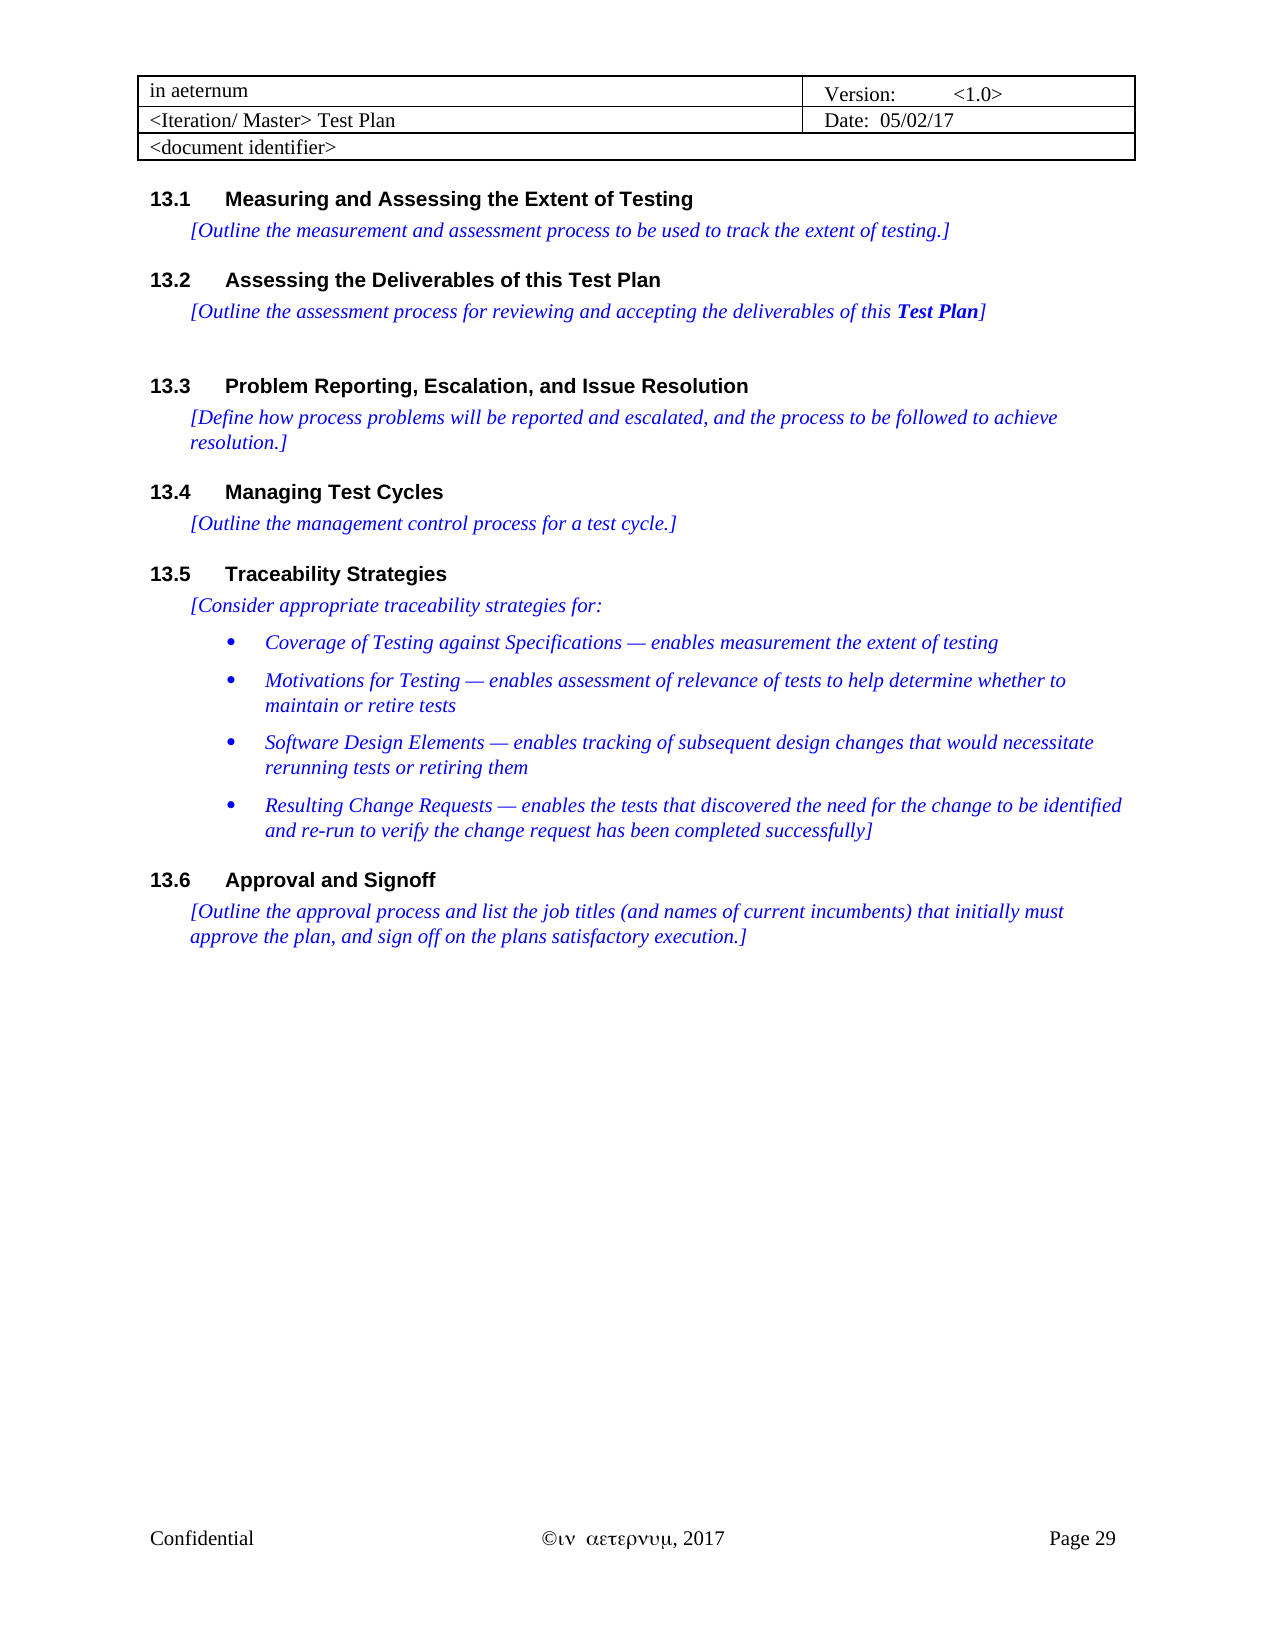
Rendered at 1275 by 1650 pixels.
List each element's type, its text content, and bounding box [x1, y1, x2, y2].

text [Outline the approval process and list the job titles (and names of current incumbents) that initially must approve the plan, and sign off on the plans satisfactory execution.] [190, 898, 1125, 948]
list Software Design Elements — enables tracking of subsequent design changes that would necessitate rerunning tests or retiring them [227, 729, 1125, 779]
subtitle Managing Test Cycles [150, 479, 1125, 504]
subtitle Approval and Signoff [150, 867, 1125, 892]
list Coverage of Testing against Specifications — enables measurement the extent of testing [227, 629, 1125, 654]
subtitle Measuring and Assessing the Extent of Testing [150, 185, 1125, 210]
text [Outline the assessment process for reviewing and accepting the deliverables of this Test Plan] [190, 298, 1125, 323]
list Resulting Change Requests — enables the tests that discovered the need for the change to be identified and re-run to verify the change request has been completed successfully] [227, 792, 1125, 842]
text [Consider appropriate traceability strategies for: [190, 592, 1125, 617]
text [Outline the management control process for a test cycle.] [190, 510, 1125, 535]
text [Outline the measurement and assessment process to be used to track the extent of testing.] [190, 217, 1125, 242]
list Motivations for Testing — enables assessment of relevance of tests to help determine whether to maintain or retire tests [227, 667, 1125, 717]
text [Define how process problems will be reported and escalated, and the process to be followed to achieve resolution.] [190, 404, 1125, 454]
subtitle Traceability Strategies [150, 560, 1125, 585]
subtitle Assessing the Deliverables of this Test Plan [150, 267, 1125, 292]
subtitle Problem Reporting, Escalation, and Issue Resolution [150, 373, 1125, 398]
